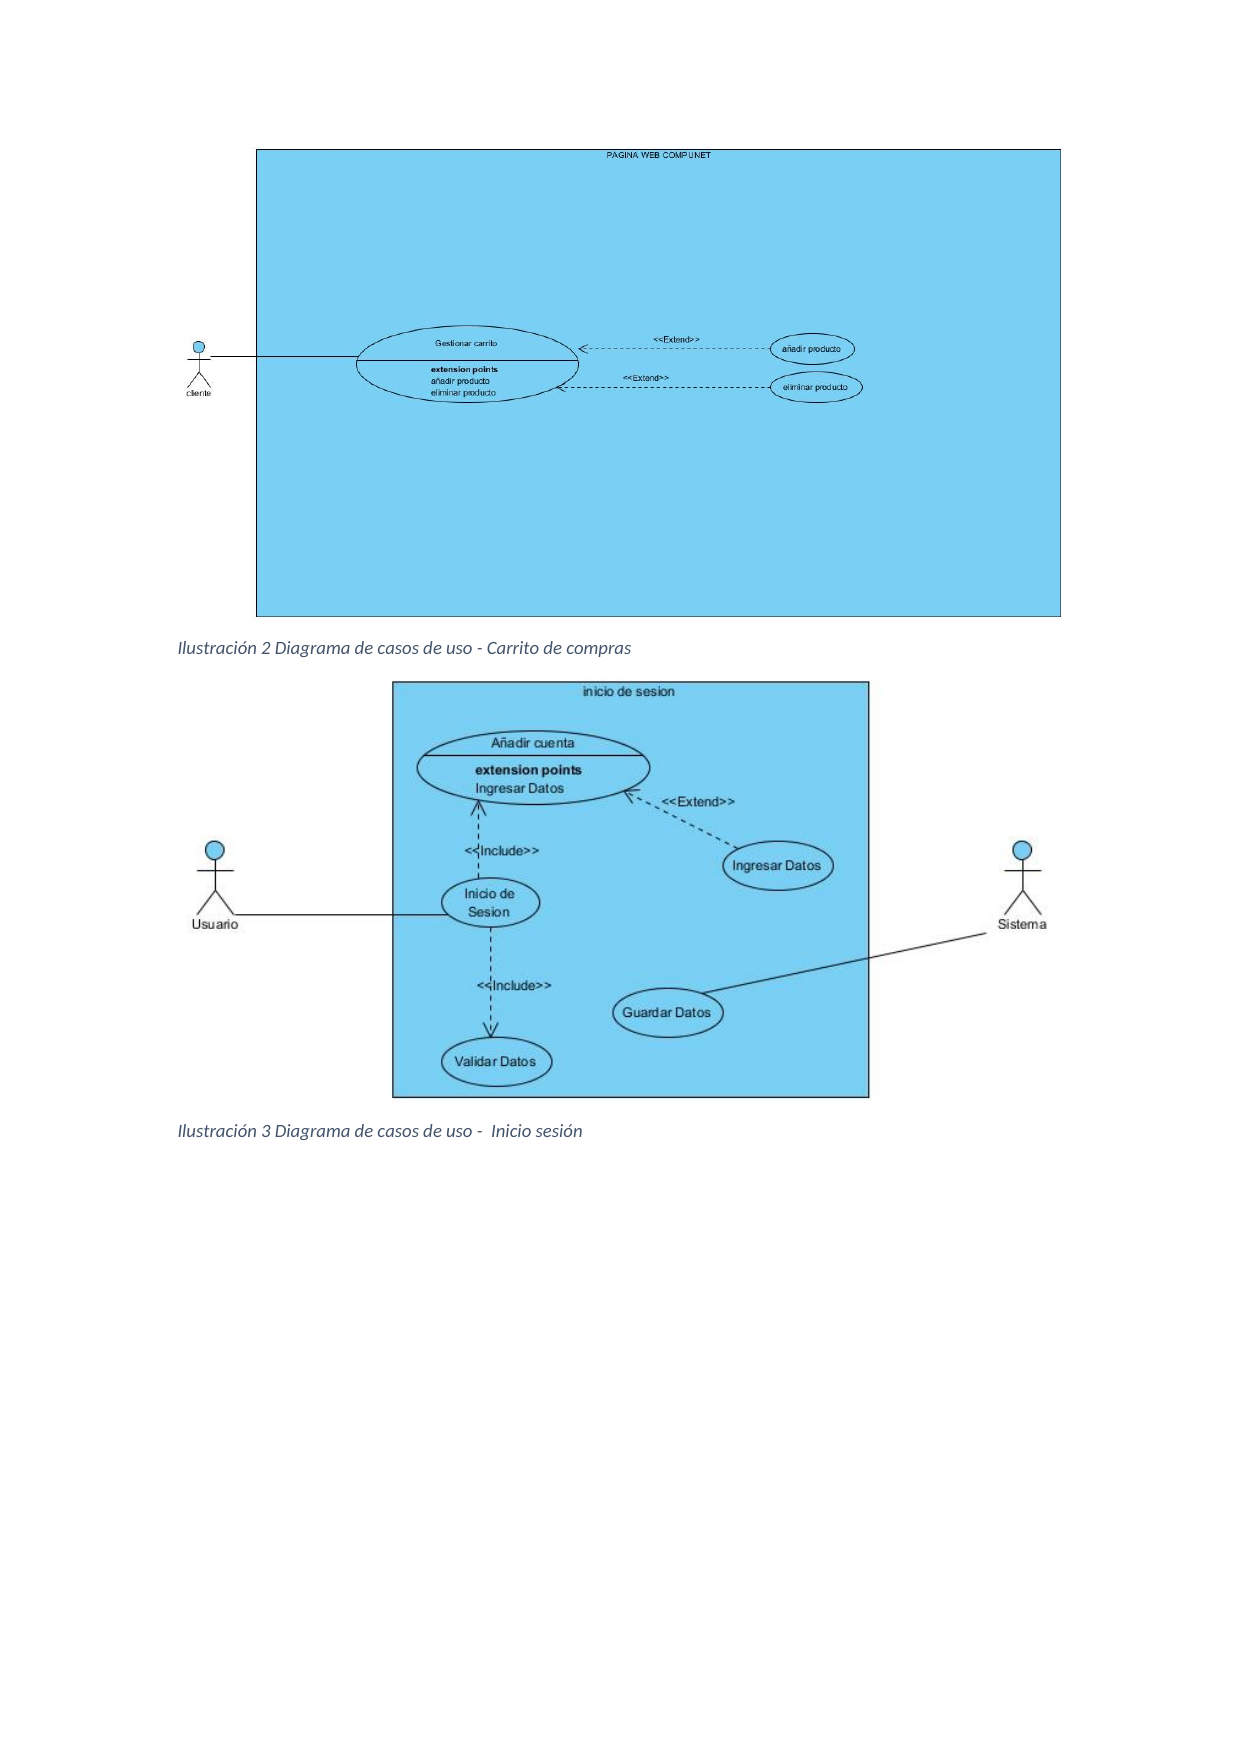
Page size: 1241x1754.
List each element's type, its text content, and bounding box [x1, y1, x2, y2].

text Ilustración 2 Diagrama de casos de uso - Carrito de compras [177, 636, 1063, 659]
text Ilustración 3 Diagrama de casos de uso - Inicio sesión [177, 1119, 1063, 1142]
